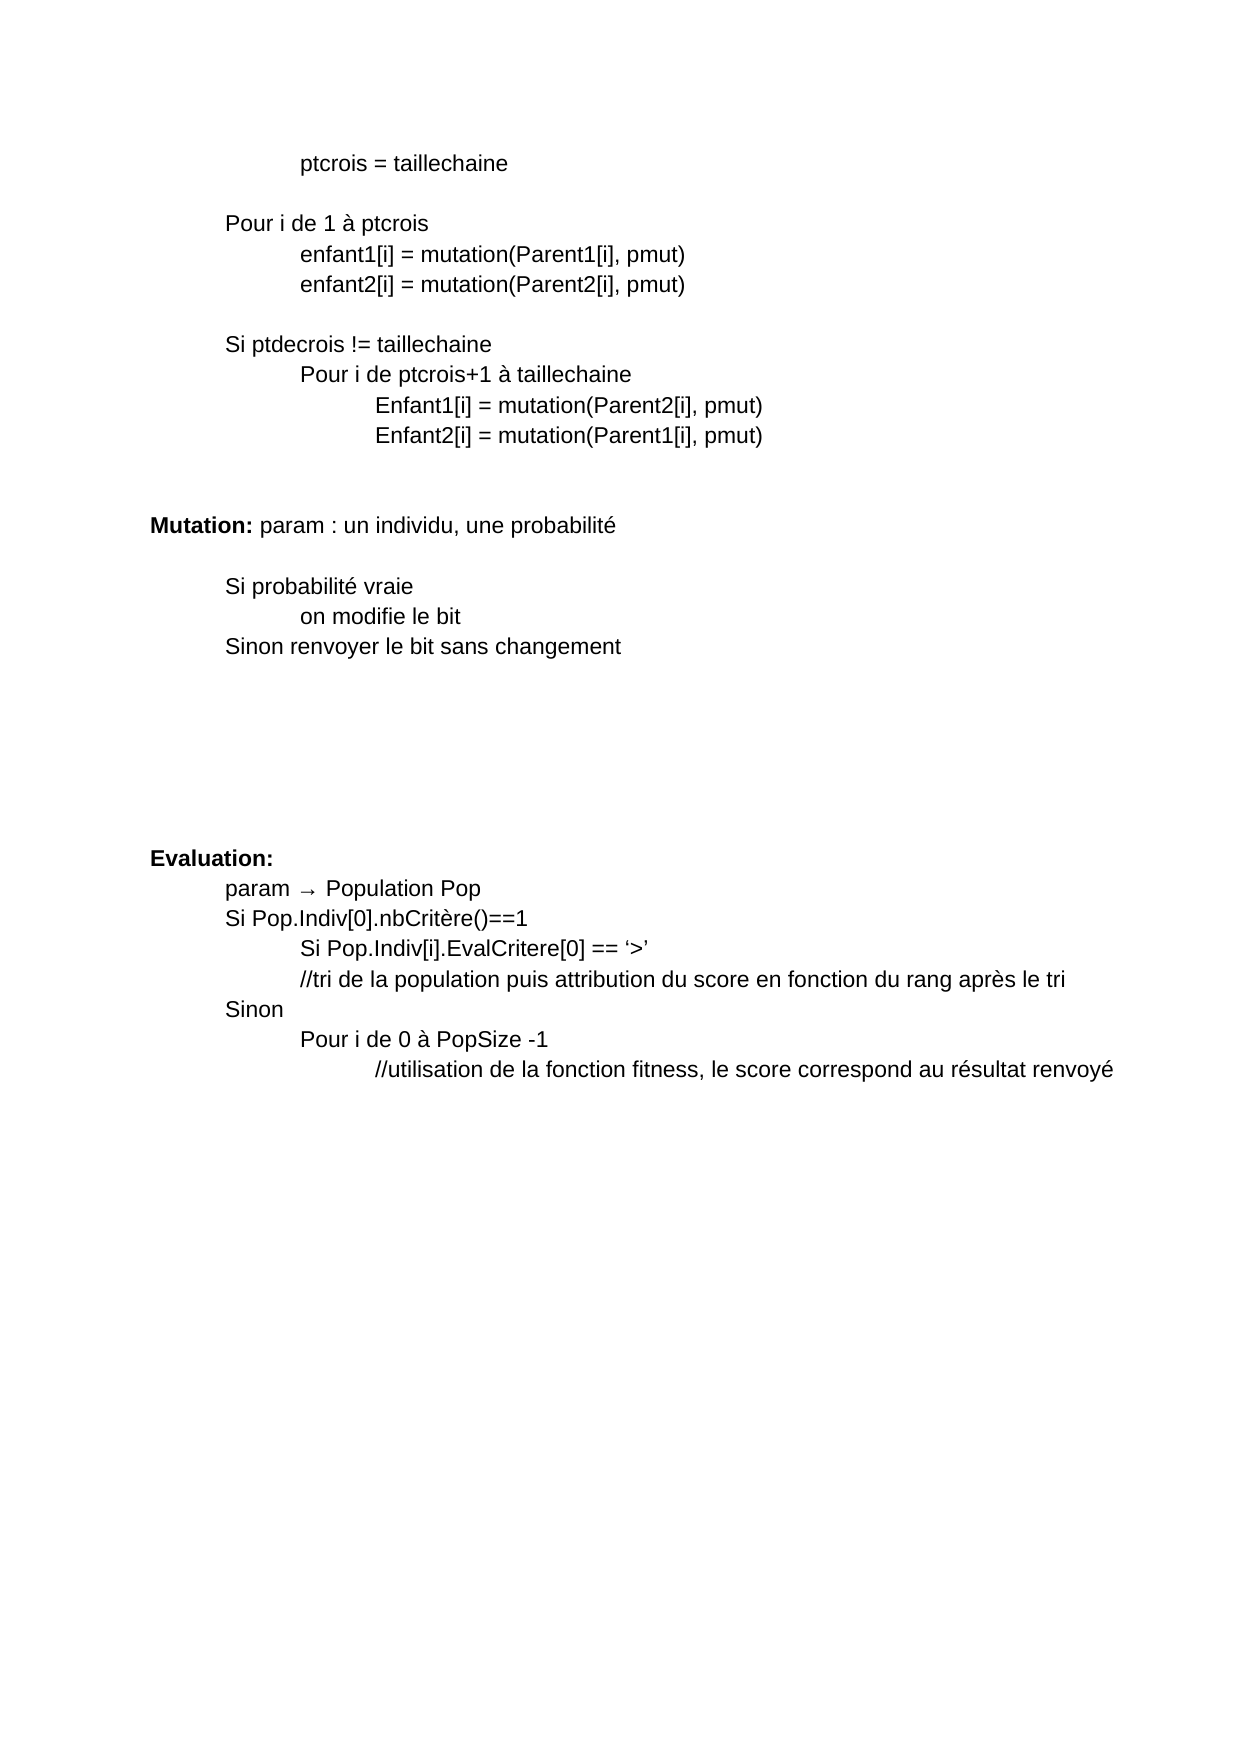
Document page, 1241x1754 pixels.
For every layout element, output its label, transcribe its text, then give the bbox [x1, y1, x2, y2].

text enfant1[i] = mutation(Parent1[i], pmut) [225, 241, 1162, 267]
text Sinon renvoyer le bit sans changement [150, 633, 1162, 660]
text on modifie le bit [150, 603, 1162, 629]
text enfant2[i] = mutation(Parent2[i], pmut) [225, 271, 1162, 297]
text Si probabilité vraie [150, 573, 1162, 599]
text Enfant2[i] = mutation(Parent1[i], pmut) [225, 422, 1162, 448]
text Si Pop.Indiv[0].nbCritère()==1 [150, 905, 1162, 932]
text Sinon [150, 996, 1162, 1022]
text param → Population Pop [150, 875, 1162, 901]
text Si ptdecrois != taillechaine [225, 331, 1162, 358]
text ptcrois = taillechaine [150, 150, 1162, 176]
text Evaluation: [150, 845, 1162, 871]
text Pour i de 1 à ptcrois [150, 210, 1162, 237]
text //utilisation de la fonction fitness, le score correspond au résultat renvoyé [150, 1056, 1162, 1083]
text Si Pop.Indiv[i].EvalCritere[0] == ‘>’ [150, 935, 1162, 962]
text //tri de la population puis attribution du score en fonction du rang après le tri [150, 966, 1162, 992]
text Pour i de 0 à PopSize -1 [150, 1026, 1162, 1052]
text Pour i de ptcrois+1 à taillechaine [225, 361, 1162, 388]
text Enfant1[i] = mutation(Parent2[i], pmut) [225, 392, 1162, 418]
text Mutation: param : un individu, une probabilité [150, 512, 1162, 539]
